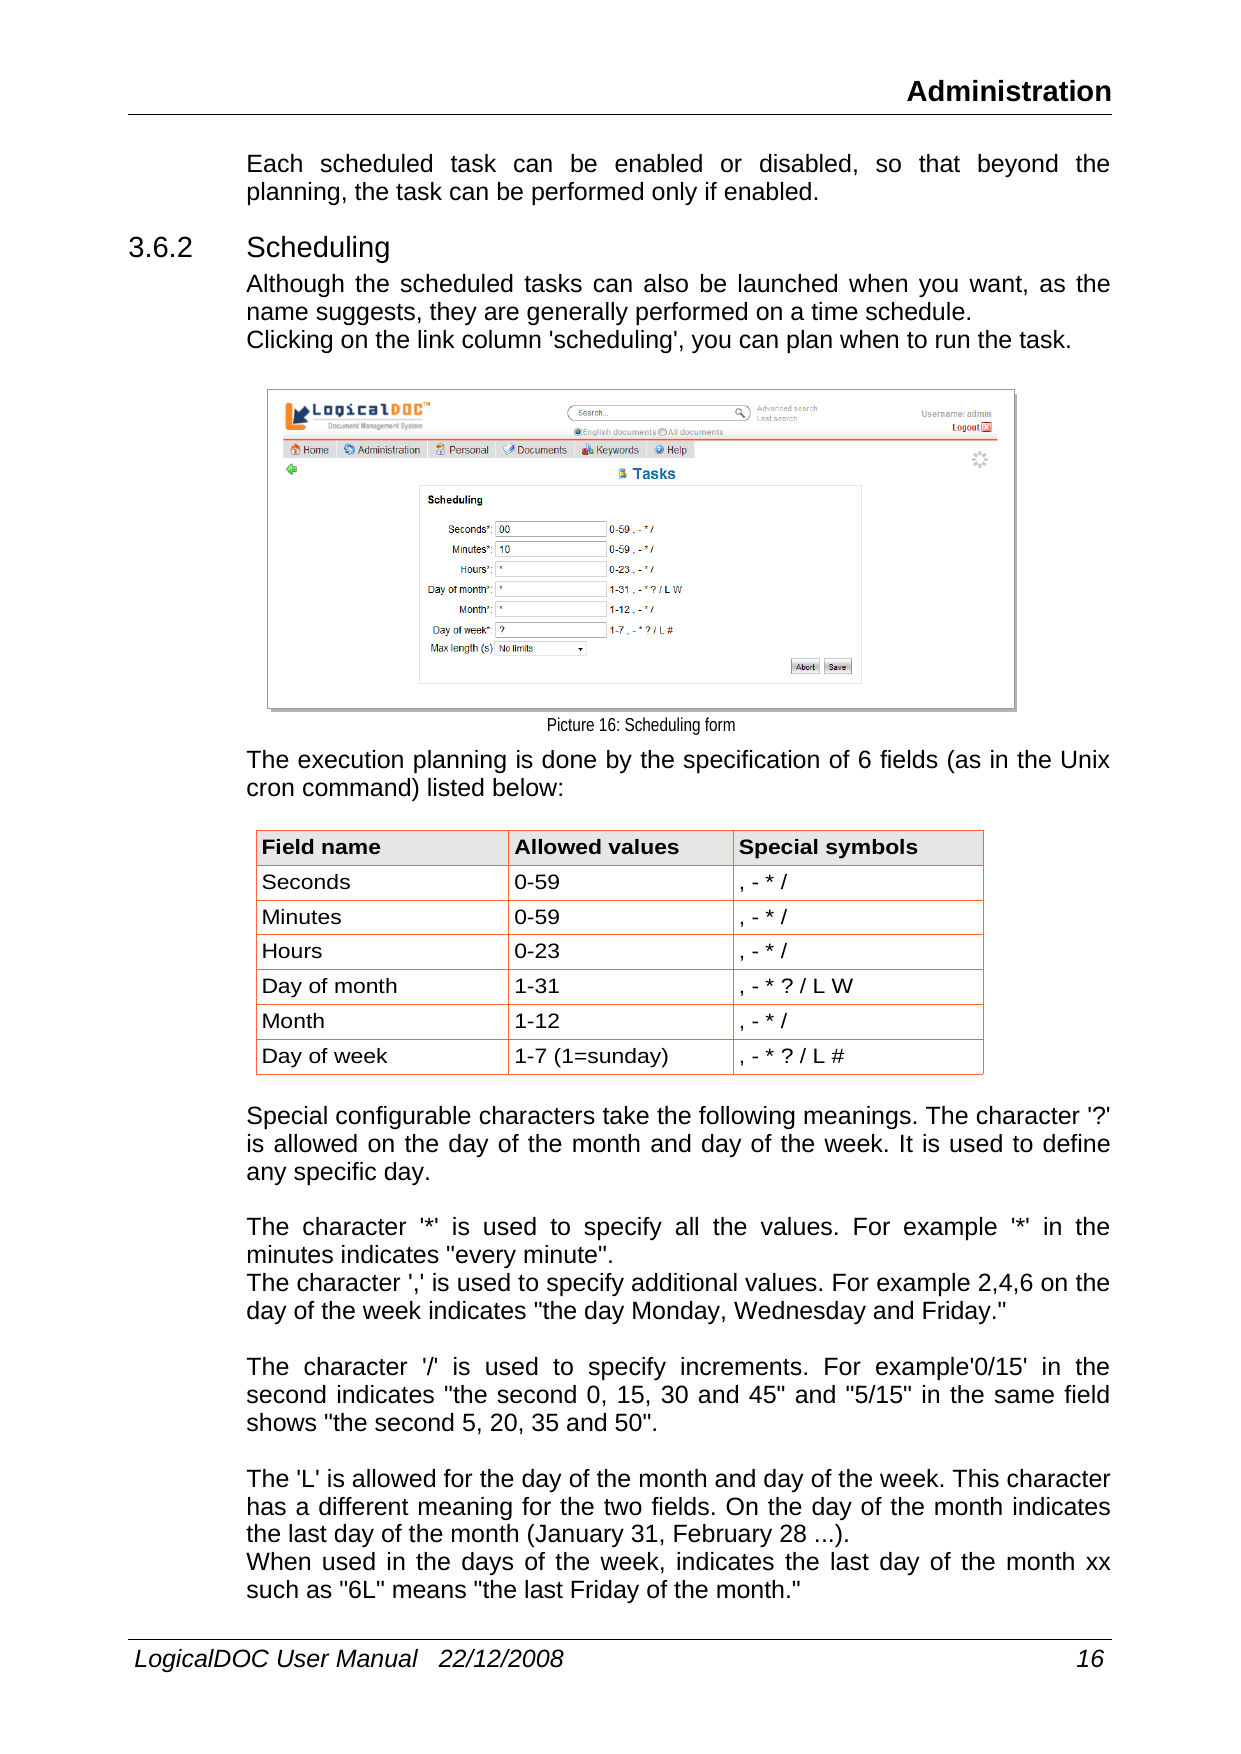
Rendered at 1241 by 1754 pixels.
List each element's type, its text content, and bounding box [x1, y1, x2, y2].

text Clicking on the link column 'scheduling', you can plan when to run the task. [246, 326, 1112, 353]
table_cell Minutes [257, 901, 508, 934]
table_header Field name [257, 831, 508, 865]
table_cell Seconds [257, 866, 508, 899]
table_cell 1-7 (1=sunday) [509, 1040, 733, 1073]
table_header Special symbols [734, 831, 983, 865]
table_cell Month [257, 1005, 508, 1039]
table_cell 0-59 [509, 901, 733, 934]
text The character '/' is used to specify increments. For example'0/15' in the second indicates "the second 0, 15, 30 and 45" and "5/15" in the same field shows "the second 5, 20, 35 and 50". [246, 1353, 1112, 1436]
table_cell Hours [257, 935, 508, 969]
table_cell Day of month [257, 970, 508, 1004]
text Each scheduled task can be enabled or disabled, so that beyond the planning, the task can be performed only if enabled. [246, 150, 1112, 206]
table_header Allowed values [509, 831, 733, 865]
table_cell 1-31 [509, 970, 733, 1004]
text Although the scheduled tasks can also be launched when you want, as the name suggests, they are generally performed on a time schedule. [246, 270, 1112, 326]
table_cell , - * ? / L # [734, 1040, 983, 1073]
text The character ',' is used to specify additional values. For example 2,4,6 on the day of the week indicates "the day Monday, Wednesday and Friday." [246, 1269, 1112, 1325]
table_cell , - * ? / L W [734, 970, 983, 1004]
table_cell , - * / [734, 935, 983, 969]
table_cell 0-23 [509, 935, 733, 969]
text The character '*' is used to specify all the values. For example '*' in the minutes indicates "every minute". [246, 1213, 1112, 1269]
table_cell , - * / [734, 901, 983, 934]
text Picture 16: Scheduling form [267, 709, 1015, 735]
text The 'L' is allowed for the day of the month and day of the week. This character has a different meaning for the two fields. On the day of the month indicates the last day of the month (January 31, February 28 ...). [246, 1464, 1112, 1548]
picture [283, 398, 998, 699]
text Special configurable characters take the following meanings. The character '?' is allowed on the day of the month and day of the week. It is used to define any specific day. [246, 1101, 1112, 1185]
text The execution planning is done by the specification of 6 fields (as in the Unix cron command) listed below: [246, 381, 1112, 802]
table_cell 0-59 [509, 866, 733, 899]
subtitle Scheduling [128, 231, 1112, 263]
table_cell 1-12 [509, 1005, 733, 1039]
table_cell , - * / [734, 866, 983, 899]
text When used in the days of the week, indicates the last day of the month xx such as "6L" means "the last Friday of the month." [246, 1548, 1112, 1604]
table_cell Day of week [257, 1040, 508, 1073]
table_cell , - * / [734, 1005, 983, 1039]
